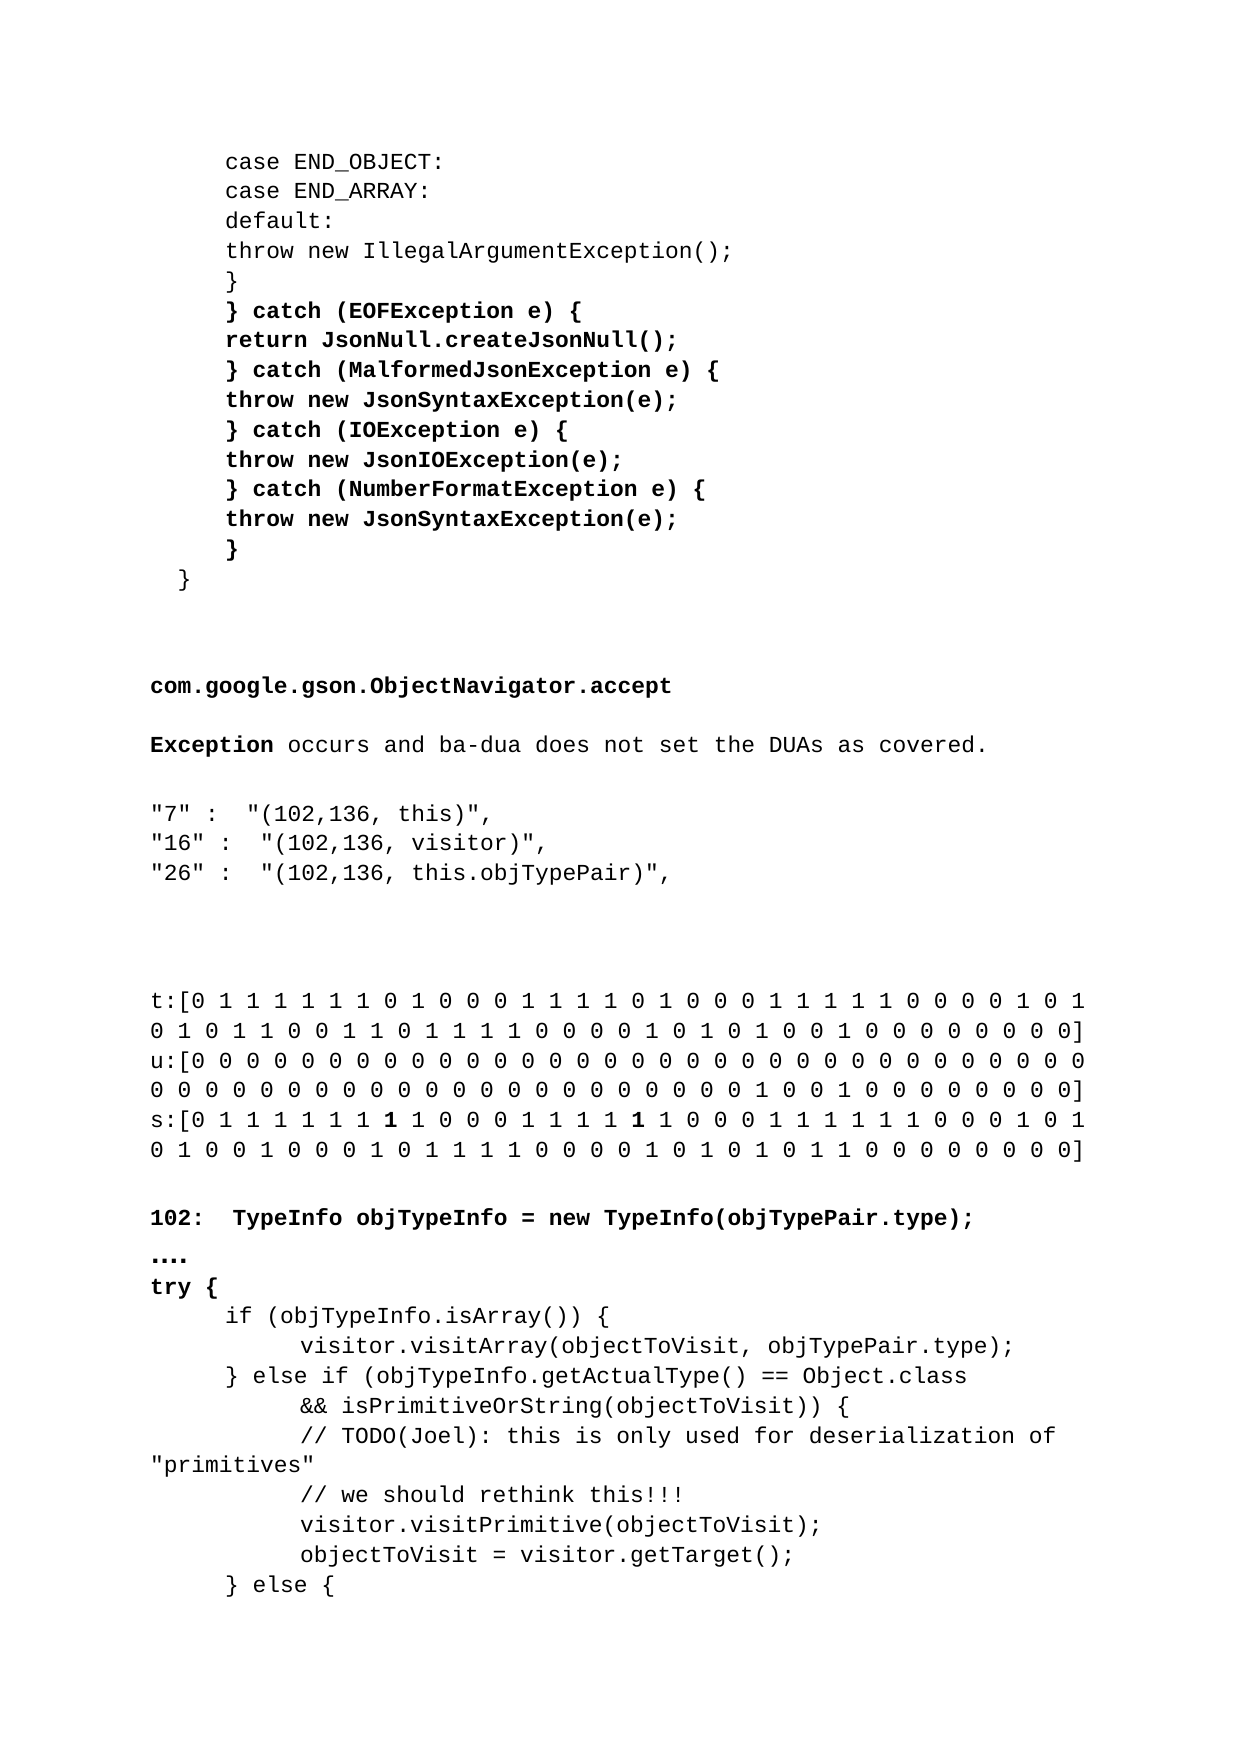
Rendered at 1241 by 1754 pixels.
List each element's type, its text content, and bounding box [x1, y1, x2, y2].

text throw new JsonIOException(e); [150, 448, 1090, 474]
text default: [150, 209, 1090, 236]
text // TODO(Joel): this is only used for deserialization of "primitives" [150, 1424, 1090, 1480]
text } catch (EOFException e) { [150, 299, 1090, 325]
text // we should rethink this!!! [150, 1483, 1090, 1509]
text visitor.visitPrimitive(objectToVisit); [150, 1513, 1090, 1539]
text case END_OBJECT: [150, 150, 1090, 176]
text } catch (MalformedJsonException e) { [150, 358, 1090, 384]
text } catch (NumberFormatException e) { [150, 478, 1090, 504]
text throw new IllegalArgumentException(); [150, 239, 1090, 265]
text throw new JsonSyntaxException(e); [150, 388, 1090, 414]
text } else if (objTypeInfo.getActualType() == Object.class [150, 1364, 1090, 1390]
text u:[0 0 0 0 0 0 0 0 0 0 0 0 0 0 0 0 0 0 0 0 0 0 0 0 0 0 0 0 0 0 0 0 0 0 0 0 0 0 0 0 0 0 0 0 0 0 0 0 0 0 0 0 0 0 0 1 0 0 1 0 0 0 0 0 0 0 0] [150, 1049, 1090, 1105]
text s:[0 1 1 1 1 1 1 1 1 0 0 0 1 1 1 1 1 1 0 0 0 1 1 1 1 1 1 0 0 0 1 0 1 0 1 0 0 1 0 0 0 1 0 1 1 1 1 0 0 0 0 1 0 1 0 1 0 1 1 0 0 0 0 0 0 0 0] [150, 1108, 1090, 1164]
text try { [150, 1275, 1090, 1301]
text com.google.gson.ObjectNavigator.accept [150, 674, 1090, 700]
text "16" : "(102,136, visitor)", [150, 832, 1090, 858]
text 102: TypeInfo objTypeInfo = new TypeInfo(objTypePair.type); [150, 1207, 1090, 1233]
text objectToVisit = visitor.getTarget(); [150, 1543, 1090, 1569]
text visitor.visitArray(objectToVisit, objTypePair.type); [150, 1334, 1090, 1361]
text && isPrimitiveOrString(objectToVisit)) { [150, 1394, 1090, 1420]
text } [150, 567, 1090, 593]
text case END_ARRAY: [150, 180, 1090, 206]
text } catch (IOException e) { [150, 418, 1090, 444]
text if (objTypeInfo.isArray()) { [150, 1305, 1090, 1331]
text throw new JsonSyntaxException(e); [150, 507, 1090, 533]
text "7" : "(102,136, this)", [150, 802, 1090, 828]
text } [150, 537, 1090, 563]
text Exception occurs and ba-dua does not set the DUAs as covered. [150, 733, 1090, 759]
text t:[0 1 1 1 1 1 1 0 1 0 0 0 1 1 1 1 0 1 0 0 0 1 1 1 1 1 0 0 0 0 1 0 1 0 1 0 1 1 0 0 1 1 0 1 1 1 1 0 0 0 0 1 0 1 0 1 0 0 1 0 0 0 0 0 0 0 0] [150, 989, 1090, 1045]
text …. [150, 1236, 1090, 1270]
text "26" : "(102,136, this.objTypePair)", [150, 861, 1090, 887]
text return JsonNull.createJsonNull(); [150, 329, 1090, 355]
text } else { [150, 1573, 1090, 1599]
text } [150, 269, 1090, 295]
